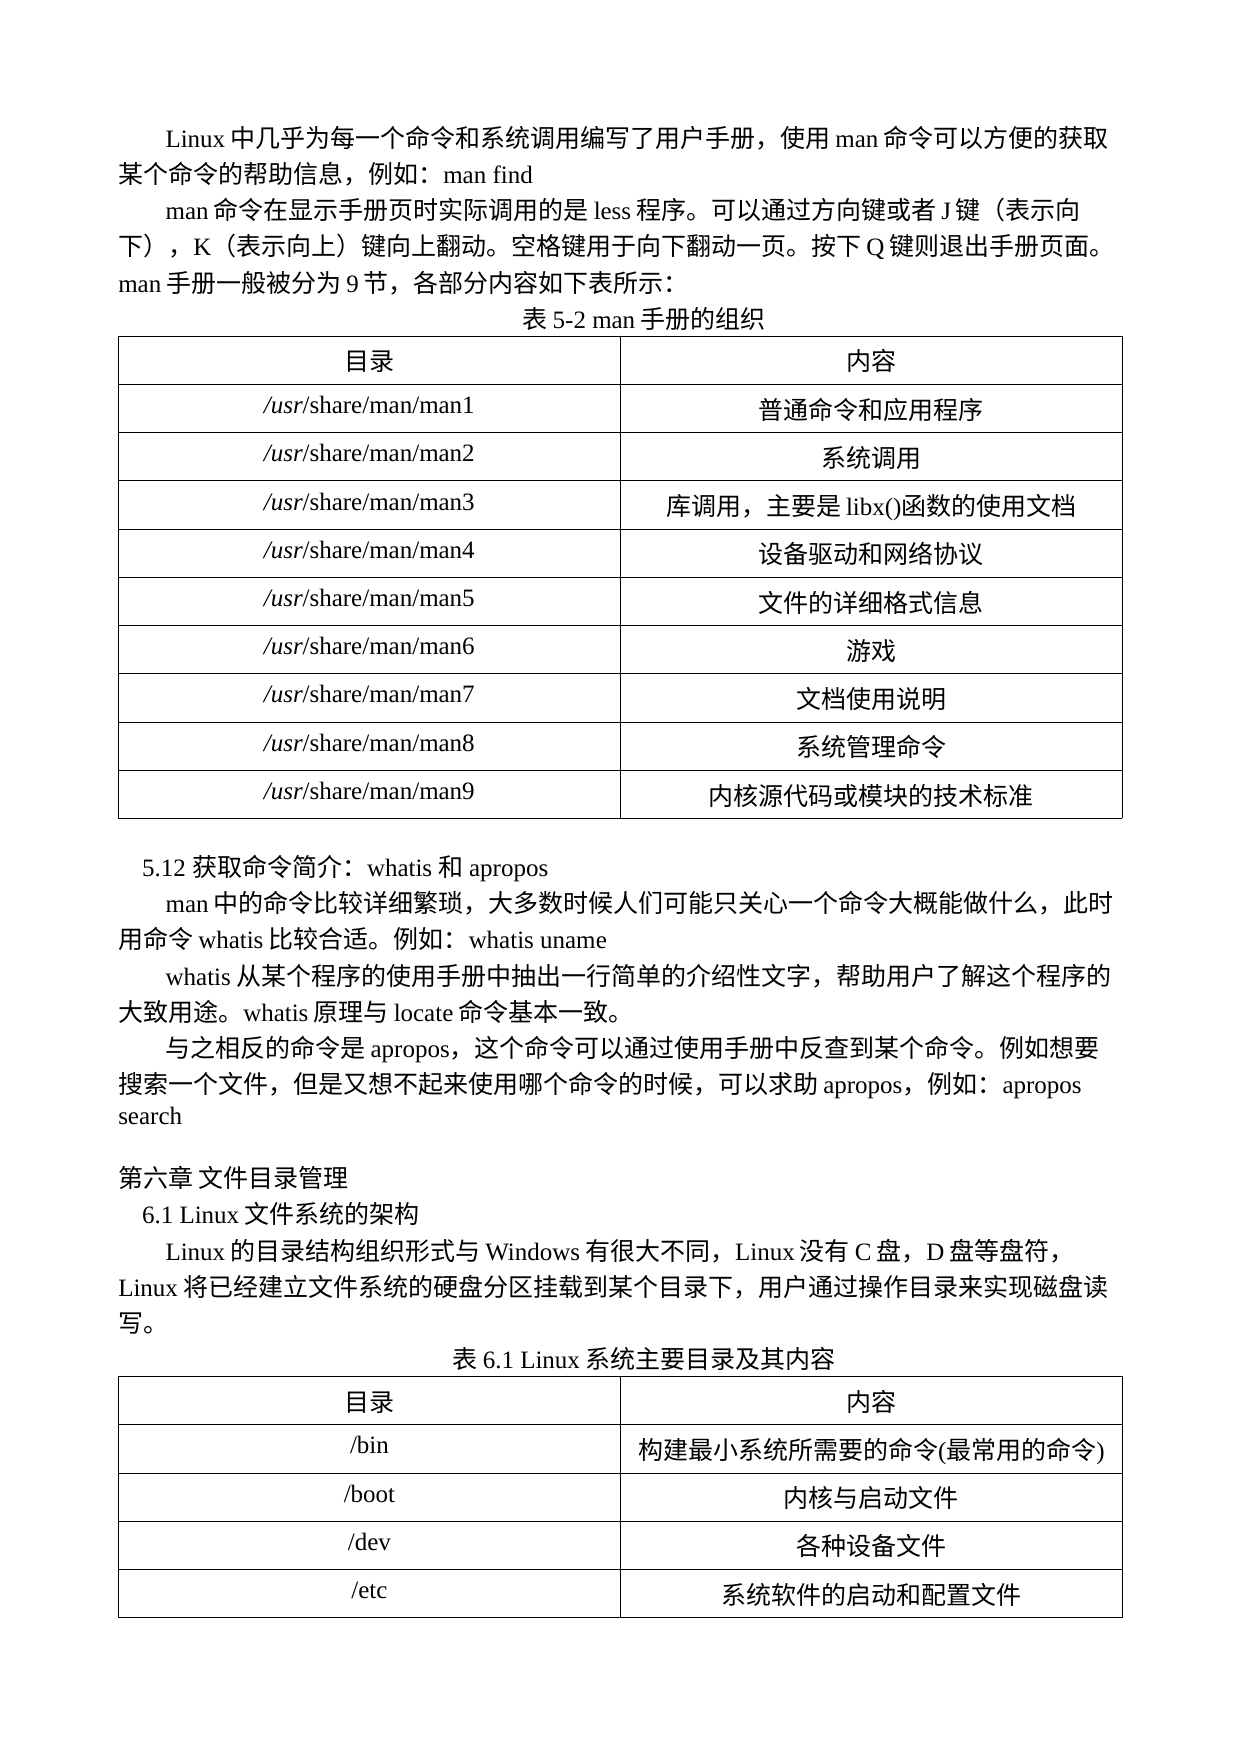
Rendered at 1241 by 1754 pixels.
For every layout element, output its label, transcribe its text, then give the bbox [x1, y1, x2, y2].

text man中的命令比较详细繁琐，大多数时候人们可能只关心一个命令大概能做什么，此时用命令whatis比较合适。例如：whatis uname [118, 883, 1122, 956]
table_cell 内核与启动文件 [621, 1474, 1122, 1521]
text whatis从某个程序的使用手册中抽出一行简单的介绍性文字，帮助用户了解这个程序的大致用途。whatis原理与locate命令基本一致。 [118, 956, 1122, 1028]
table_cell 系统管理命令 [621, 723, 1122, 770]
table_cell 各种设备文件 [621, 1522, 1122, 1569]
table_header 内容 [621, 337, 1122, 384]
text 第六章 文件目录管理 [118, 1158, 1122, 1195]
table_cell /boot [119, 1474, 620, 1521]
text 表6.1 Linux系统主要目录及其内容 [118, 1340, 1122, 1376]
table_cell /usr/share/man/man5 [119, 578, 620, 625]
table_cell /etc [119, 1570, 620, 1617]
table_cell 文件的详细格式信息 [621, 578, 1122, 625]
text Linux中几乎为每一个命令和系统调用编写了用户手册，使用man命令可以方便的获取某个命令的帮助信息，例如：man find [118, 118, 1122, 191]
table_cell 系统软件的启动和配置文件 [621, 1570, 1122, 1617]
text 5.12 获取命令简介：whatis 和 apropos [118, 847, 1122, 883]
table_cell 设备驱动和网络协议 [621, 530, 1122, 577]
table_cell /usr/share/man/man4 [119, 530, 620, 577]
table_cell 普通命令和应用程序 [621, 385, 1122, 432]
text 表5-2 man手册的组织 [118, 299, 1122, 336]
text Linux的目录结构组织形式与Windows有很大不同，Linux没有C盘，D盘等盘符，Linux将已经建立文件系统的硬盘分区挂载到某个目录下，用户通过操作目录来实现磁盘读写。 [118, 1231, 1122, 1340]
table_cell /usr/share/man/man1 [119, 385, 620, 432]
table_cell /usr/share/man/man6 [119, 626, 620, 673]
table_cell /usr/share/man/man7 [119, 674, 620, 721]
text 与之相反的命令是apropos，这个命令可以通过使用手册中反查到某个命令。例如想要搜索一个文件，但是又想不起来使用哪个命令的时候，可以求助apropos，例如：apropos search [118, 1028, 1122, 1130]
table_cell 构建最小系统所需要的命令(最常用的命令) [621, 1425, 1122, 1472]
table_cell 库调用，主要是libx()函数的使用文档 [621, 481, 1122, 528]
table_cell 系统调用 [621, 433, 1122, 480]
table_cell 游戏 [621, 626, 1122, 673]
table_header 目录 [119, 337, 620, 384]
table_cell 文档使用说明 [621, 674, 1122, 721]
table_cell /usr/share/man/man9 [119, 771, 620, 818]
text 6.1 Linux文件系统的架构 [118, 1195, 1122, 1231]
table_header 目录 [119, 1377, 620, 1424]
text man命令在显示手册页时实际调用的是less程序。可以通过方向键或者J键（表示向下），K（表示向上）键向上翻动。空格键用于向下翻动一页。按下Q键则退出手册页面。man手册一般被分为9节，各部分内容如下表所示： [118, 191, 1122, 299]
table_cell 内核源代码或模块的技术标准 [621, 771, 1122, 818]
table_cell /usr/share/man/man3 [119, 481, 620, 528]
table_cell /dev [119, 1522, 620, 1569]
table_cell /bin [119, 1425, 620, 1472]
table_cell /usr/share/man/man2 [119, 433, 620, 480]
table_cell /usr/share/man/man8 [119, 723, 620, 770]
table_header 内容 [621, 1377, 1122, 1424]
